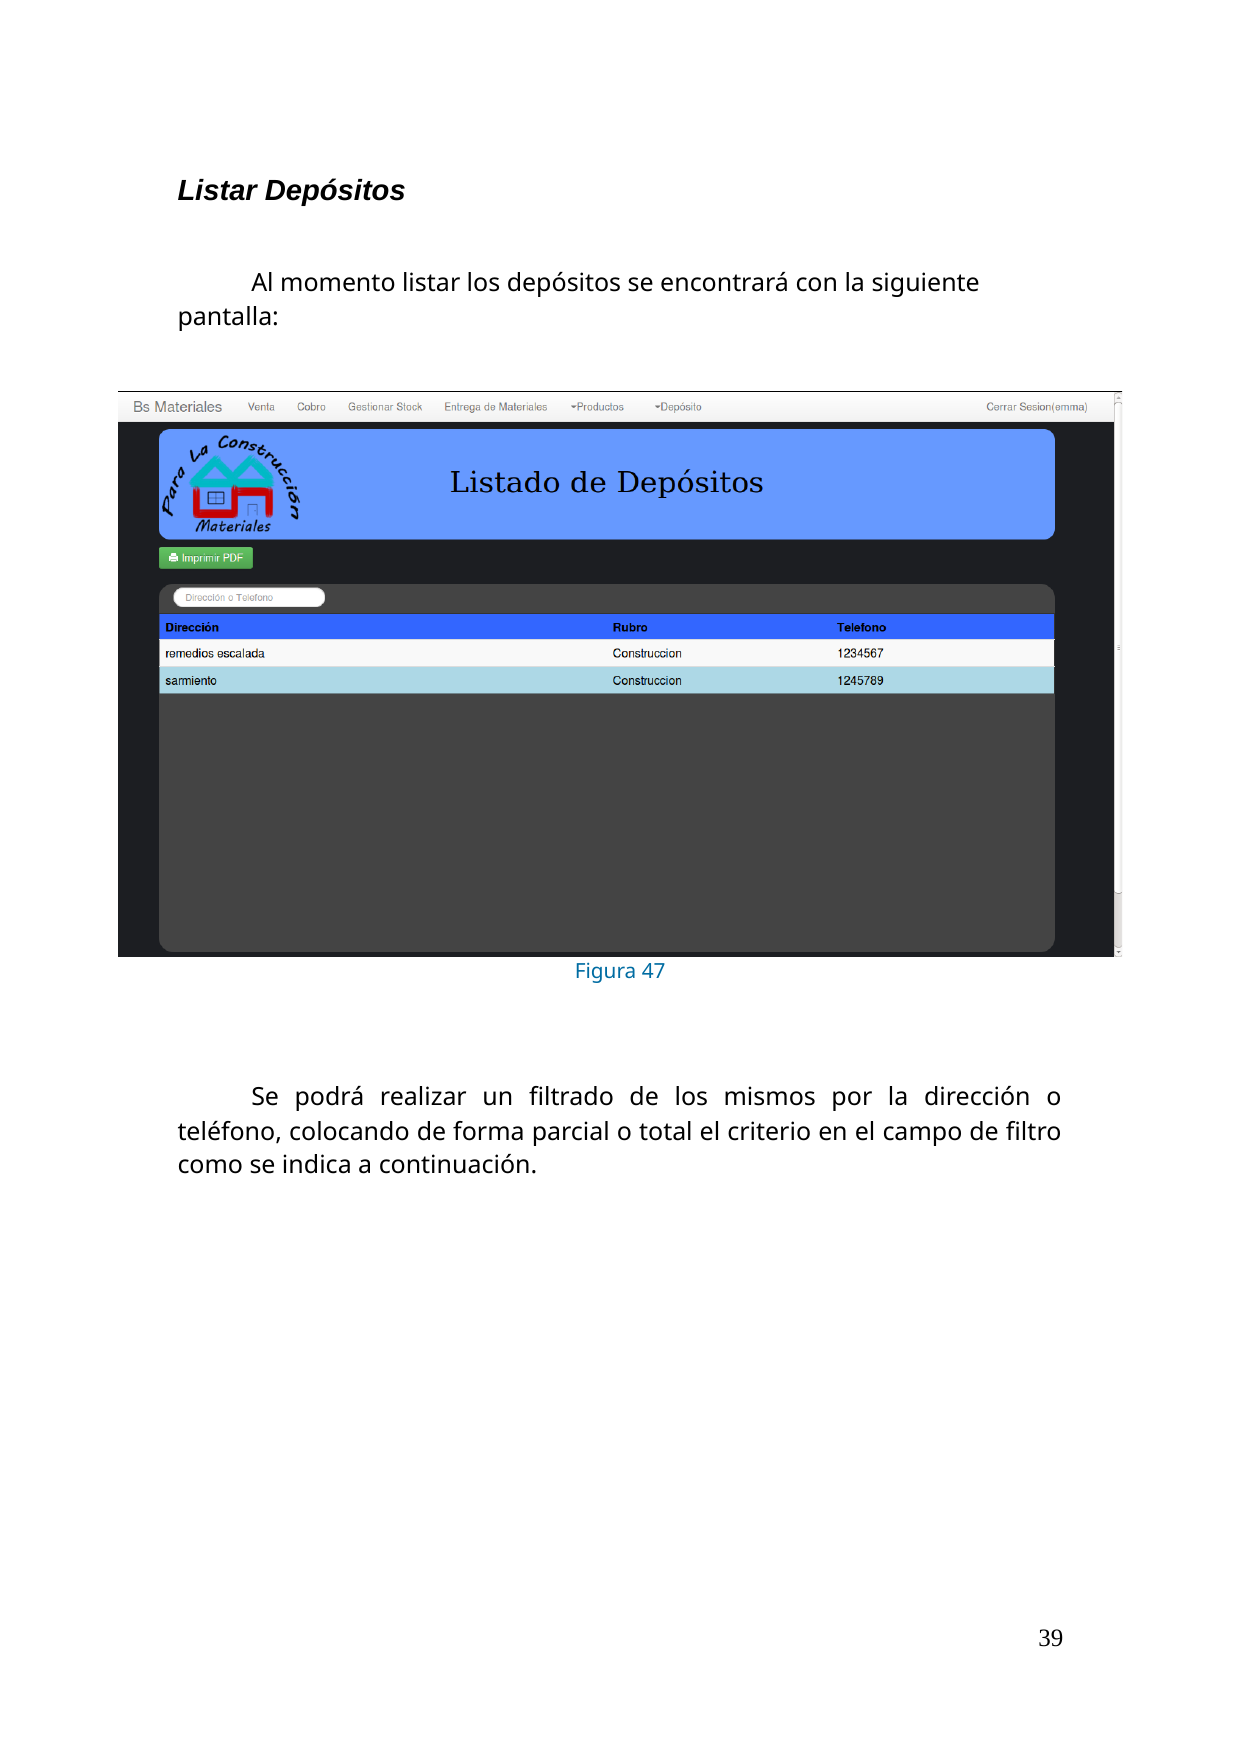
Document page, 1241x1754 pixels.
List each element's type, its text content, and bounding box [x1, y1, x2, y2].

text Al momento listar los depósitos se encontrará con la siguiente pantalla: [177, 265, 1063, 333]
picture [118, 391, 1123, 957]
text Figura 47 [177, 957, 1063, 985]
text Se podrá realizar un filtrado de los mismos por la dirección o teléfono, colocando de forma parcial o total el criterio en el campo de filtro como se indica a continuación. [177, 1079, 1063, 1181]
subtitle Listar Depósitos [177, 173, 1063, 206]
